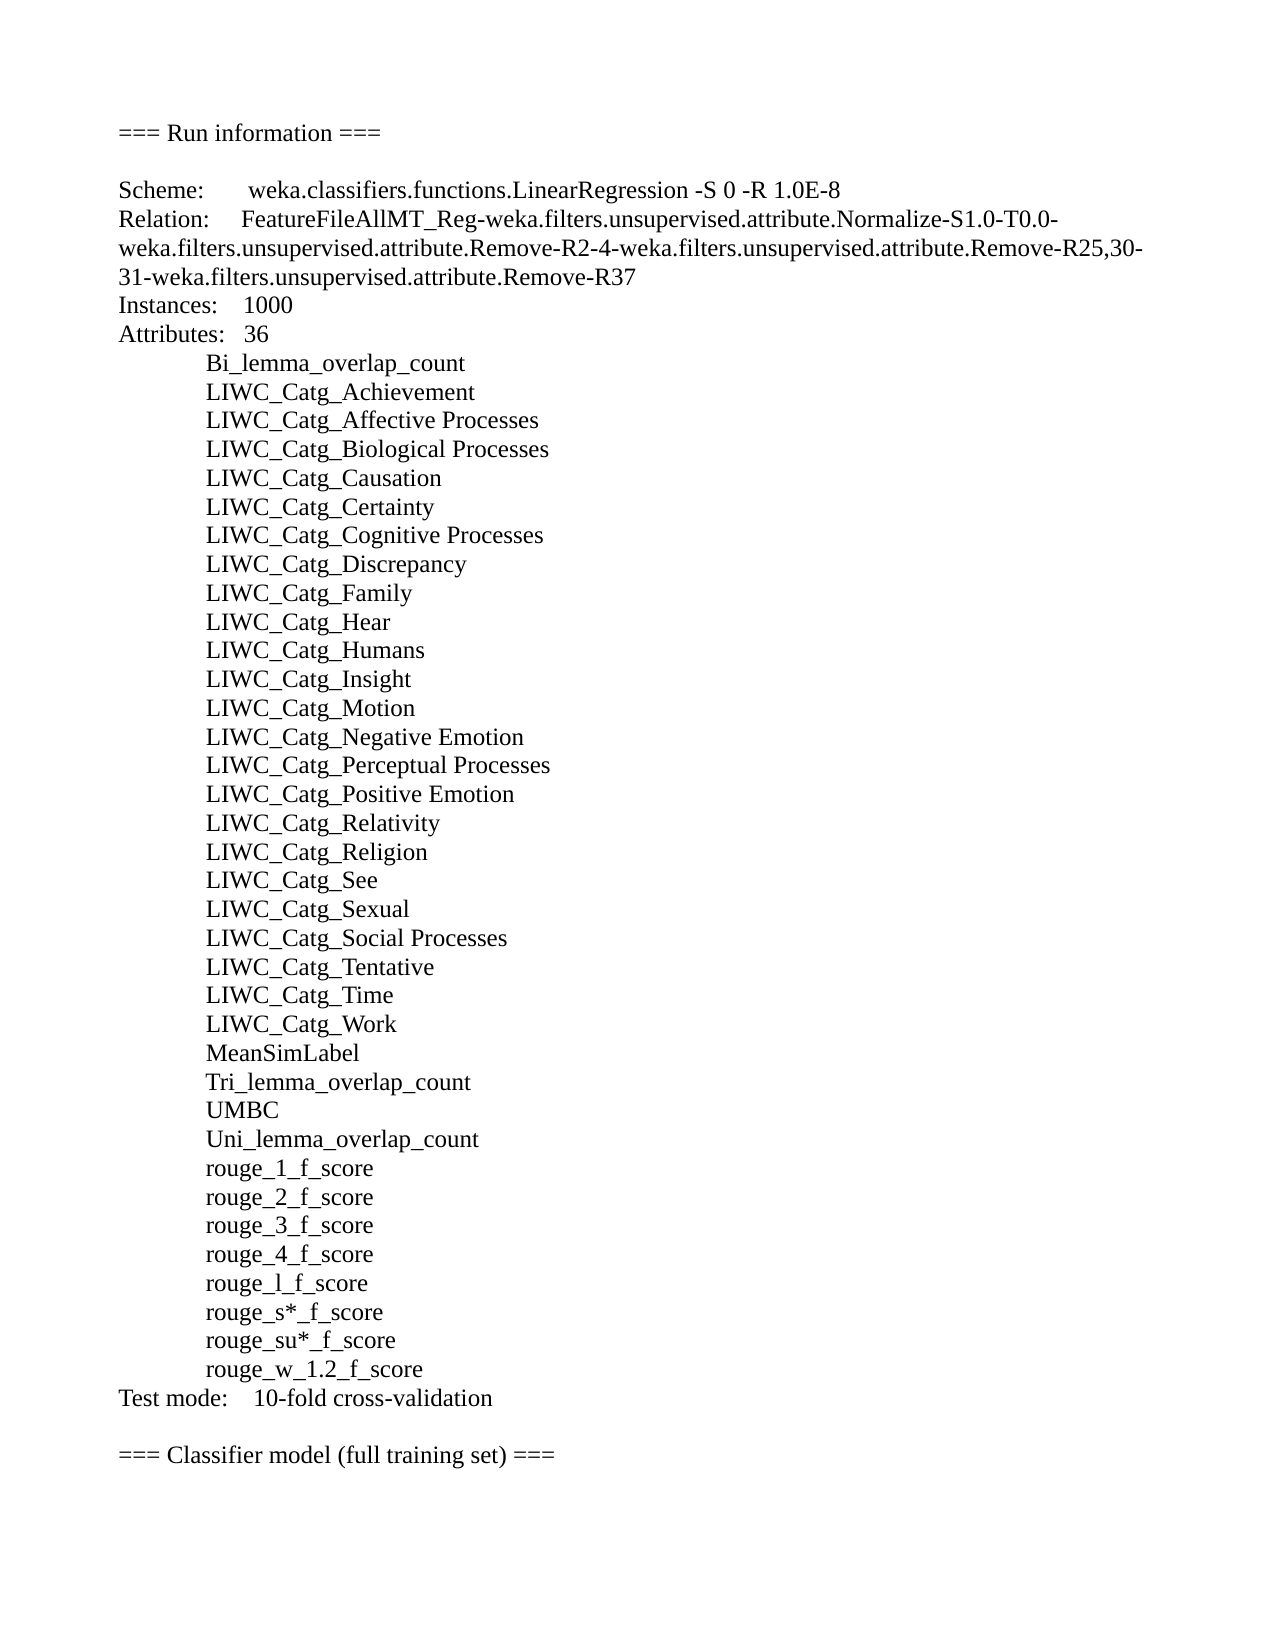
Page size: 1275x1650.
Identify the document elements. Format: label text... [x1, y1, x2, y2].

text LIWC_Catg_Humans [118, 636, 1157, 664]
text Test mode: 10-fold cross-validation [118, 1383, 1157, 1412]
text rouge_2_f_score [118, 1182, 1157, 1211]
text rouge_3_f_score [118, 1211, 1157, 1239]
text rouge_1_f_score [118, 1153, 1157, 1182]
text LIWC_Catg_Perceptual Processes [118, 751, 1157, 779]
text rouge_su*_f_score [118, 1326, 1157, 1354]
text LIWC_Catg_Negative Emotion [118, 722, 1157, 751]
text LIWC_Catg_Achievement [118, 377, 1157, 406]
text LIWC_Catg_Certainty [118, 492, 1157, 521]
text LIWC_Catg_Time [118, 981, 1157, 1009]
text rouge_4_f_score [118, 1239, 1157, 1268]
text LIWC_Catg_Biological Processes [118, 434, 1157, 463]
text LIWC_Catg_Relativity [118, 808, 1157, 837]
text LIWC_Catg_Causation [118, 463, 1157, 492]
text MeanSimLabel [118, 1038, 1157, 1067]
text LIWC_Catg_Family [118, 578, 1157, 607]
text LIWC_Catg_Work [118, 1009, 1157, 1038]
text LIWC_Catg_Religion [118, 837, 1157, 866]
text Instances: 1000 [118, 291, 1157, 319]
text LIWC_Catg_Positive Emotion [118, 779, 1157, 808]
text Bi_lemma_overlap_count [118, 348, 1157, 377]
text LIWC_Catg_Discrepancy [118, 549, 1157, 578]
text LIWC_Catg_Hear [118, 607, 1157, 636]
text === Classifier model (full training set) === [118, 1441, 1157, 1469]
text UMBC [118, 1096, 1157, 1124]
text LIWC_Catg_Tentative [118, 952, 1157, 981]
text LIWC_Catg_Sexual [118, 894, 1157, 923]
text LIWC_Catg_Cognitive Processes [118, 521, 1157, 549]
text === Run information === [118, 118, 1157, 147]
text LIWC_Catg_Social Processes [118, 923, 1157, 952]
text Scheme: weka.classifiers.functions.LinearRegression -S 0 -R 1.0E-8 [118, 176, 1157, 204]
text LIWC_Catg_See [118, 866, 1157, 894]
text rouge_l_f_score [118, 1268, 1157, 1297]
text LIWC_Catg_Affective Processes [118, 406, 1157, 434]
text rouge_w_1.2_f_score [118, 1354, 1157, 1383]
text LIWC_Catg_Motion [118, 693, 1157, 722]
text Uni_lemma_overlap_count [118, 1124, 1157, 1153]
text Tri_lemma_overlap_count [118, 1067, 1157, 1096]
text Relation: FeatureFileAllMT_Reg-weka.filters.unsupervised.attribute.Normalize-S1.0-T0.0-weka.filters.unsupervised.attribute.Remove-R2-4-weka.filters.unsupervised.attribute.Remove-R25,30-31-weka.filters.unsupervised.attribute.Remove-R37 [118, 204, 1157, 291]
text LIWC_Catg_Insight [118, 664, 1157, 693]
text rouge_s*_f_score [118, 1297, 1157, 1326]
text Attributes: 36 [118, 319, 1157, 348]
